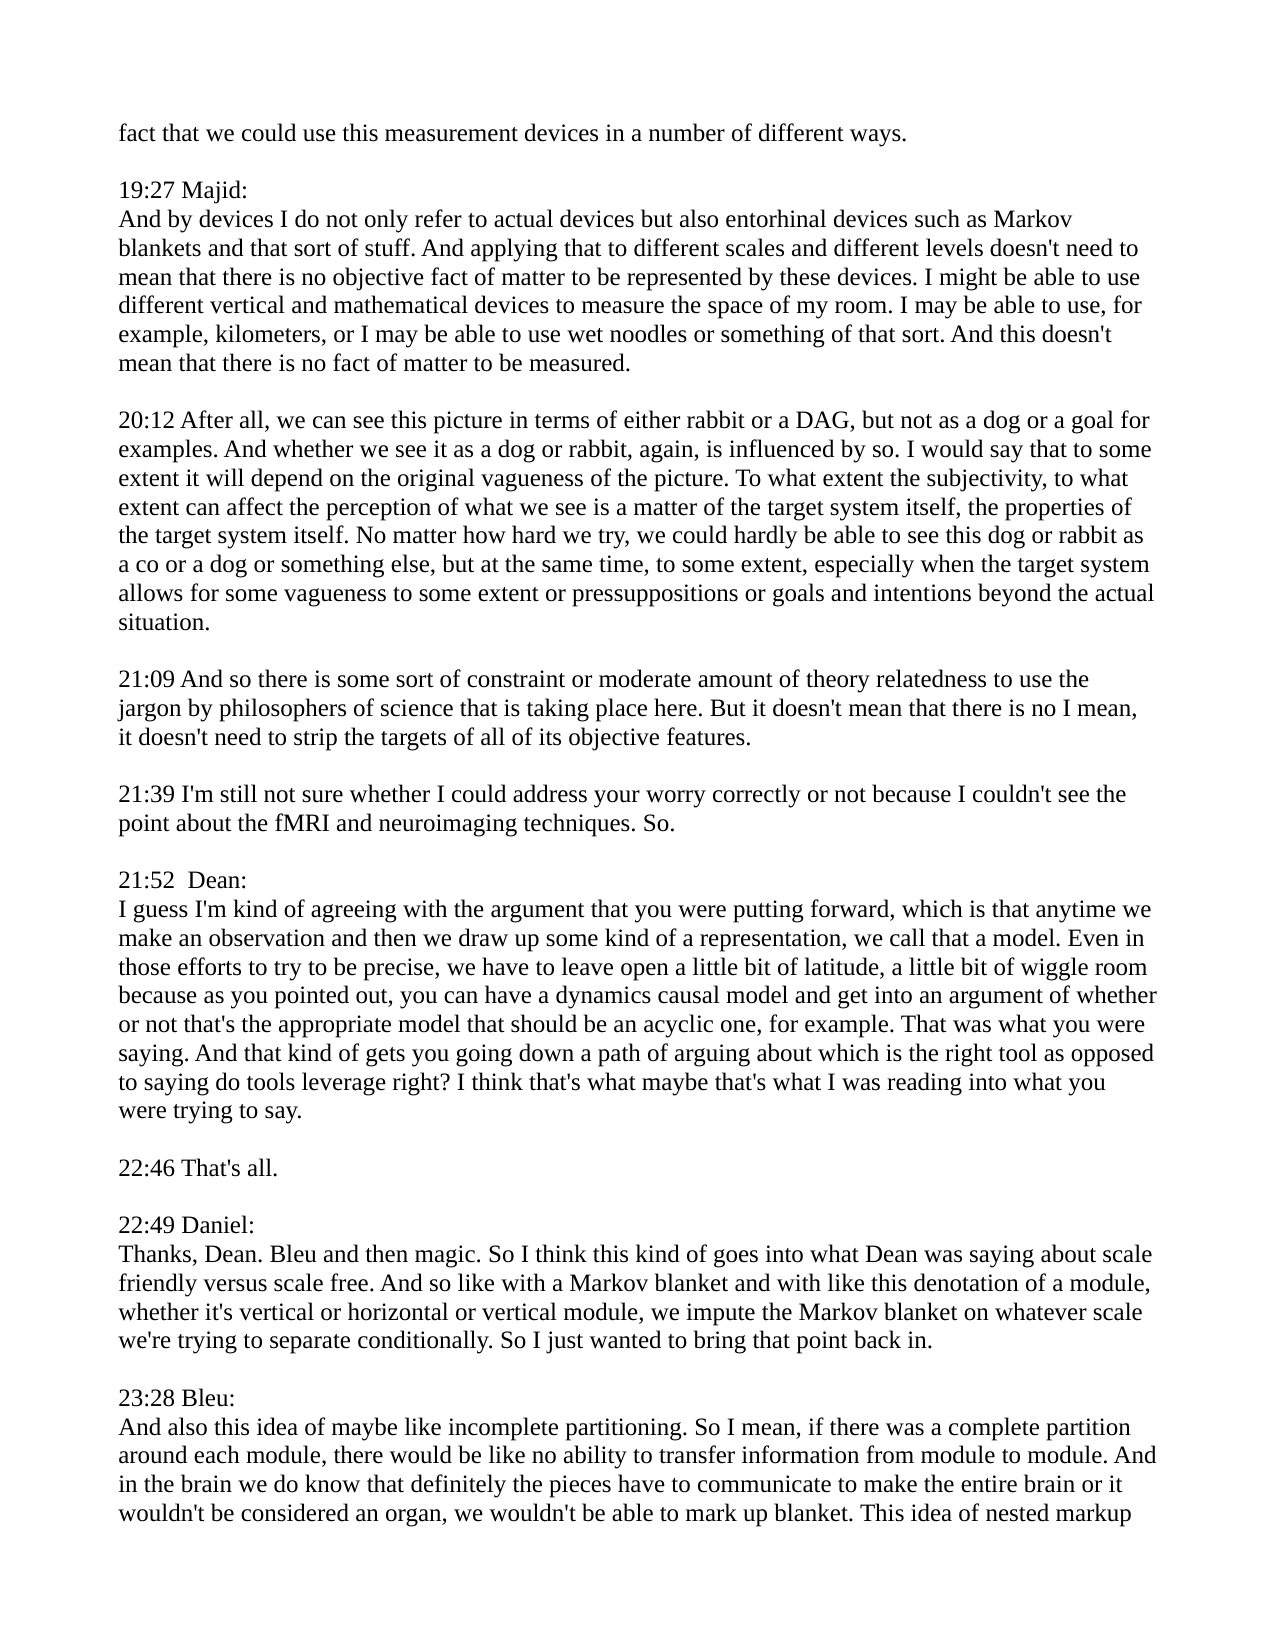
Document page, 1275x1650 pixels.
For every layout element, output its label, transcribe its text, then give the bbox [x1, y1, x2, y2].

text fact that we could use this measurement devices in a number of different ways. 19:27 Majid: And by devices I do not only refer to actual devices but also entorhinal devices such as Markov blankets and that sort of stuff. And applying that to different scales and different levels doesn't need to mean that there is no objective fact of matter to be represented by these devices. I might be able to use different vertical and mathematical devices to measure the space of my room. I may be able to use, for example, kilometers, or I may be able to use wet noodles or something of that sort. And this doesn't mean that there is no fact of matter to be measured. 20:12 After all, we can see this picture in terms of either rabbit or a DAG, but not as a dog or a goal for examples. And whether we see it as a dog or rabbit, again, is influenced by so. I would say that to some extent it will depend on the original vagueness of the picture. To what extent the subjectivity, to what extent can affect the perception of what we see is a matter of the target system itself, the properties of the target system itself. No matter how hard we try, we could hardly be able to see this dog or rabbit as a co or a dog or something else, but at the same time, to some extent, especially when the target system allows for some vagueness to some extent or pressuppositions or goals and intentions beyond the actual situation. 21:09 And so there is some sort of constraint or moderate amount of theory relatedness to use the jargon by philosophers of science that is taking place here. But it doesn't mean that there is no I mean, it doesn't need to strip the targets of all of its objective features. 21:39 I'm still not sure whether I could address your worry correctly or not because I couldn't see the point about the fMRI and neuroimaging techniques. So. 21:52 Dean: I guess I'm kind of agreeing with the argument that you were putting forward, which is that anytime we make an observation and then we draw up some kind of a representation, we call that a model. Even in those efforts to try to be precise, we have to leave open a little bit of latitude, a little bit of wiggle room because as you pointed out, you can have a dynamics causal model and get into an argument of whether or not that's the appropriate model that should be an acyclic one, for example. That was what you were saying. And that kind of gets you going down a path of arguing about which is the right tool as opposed to saying do tools leverage right? I think that's what maybe that's what I was reading into what you were trying to say. 22:46 That's all. 22:49 Daniel: Thanks, Dean. Bleu and then magic. So I think this kind of goes into what Dean was saying about scale friendly versus scale free. And so like with a Markov blanket and with like this denotation of a module, whether it's vertical or horizontal or vertical module, we impute the Markov blanket on whatever scale we're trying to separate conditionally. So I just wanted to bring that point back in. 23:28 Bleu: And also this idea of maybe like incomplete partitioning. So I mean, if there was a complete partition around each module, there would be like no ability to transfer information from module to module. And in the brain we do know that definitely the pieces have to communicate to make the entire brain or it wouldn't be considered an organ, we wouldn't be able to mark up blanket. This idea of nested markup [118, 118, 1157, 1527]
